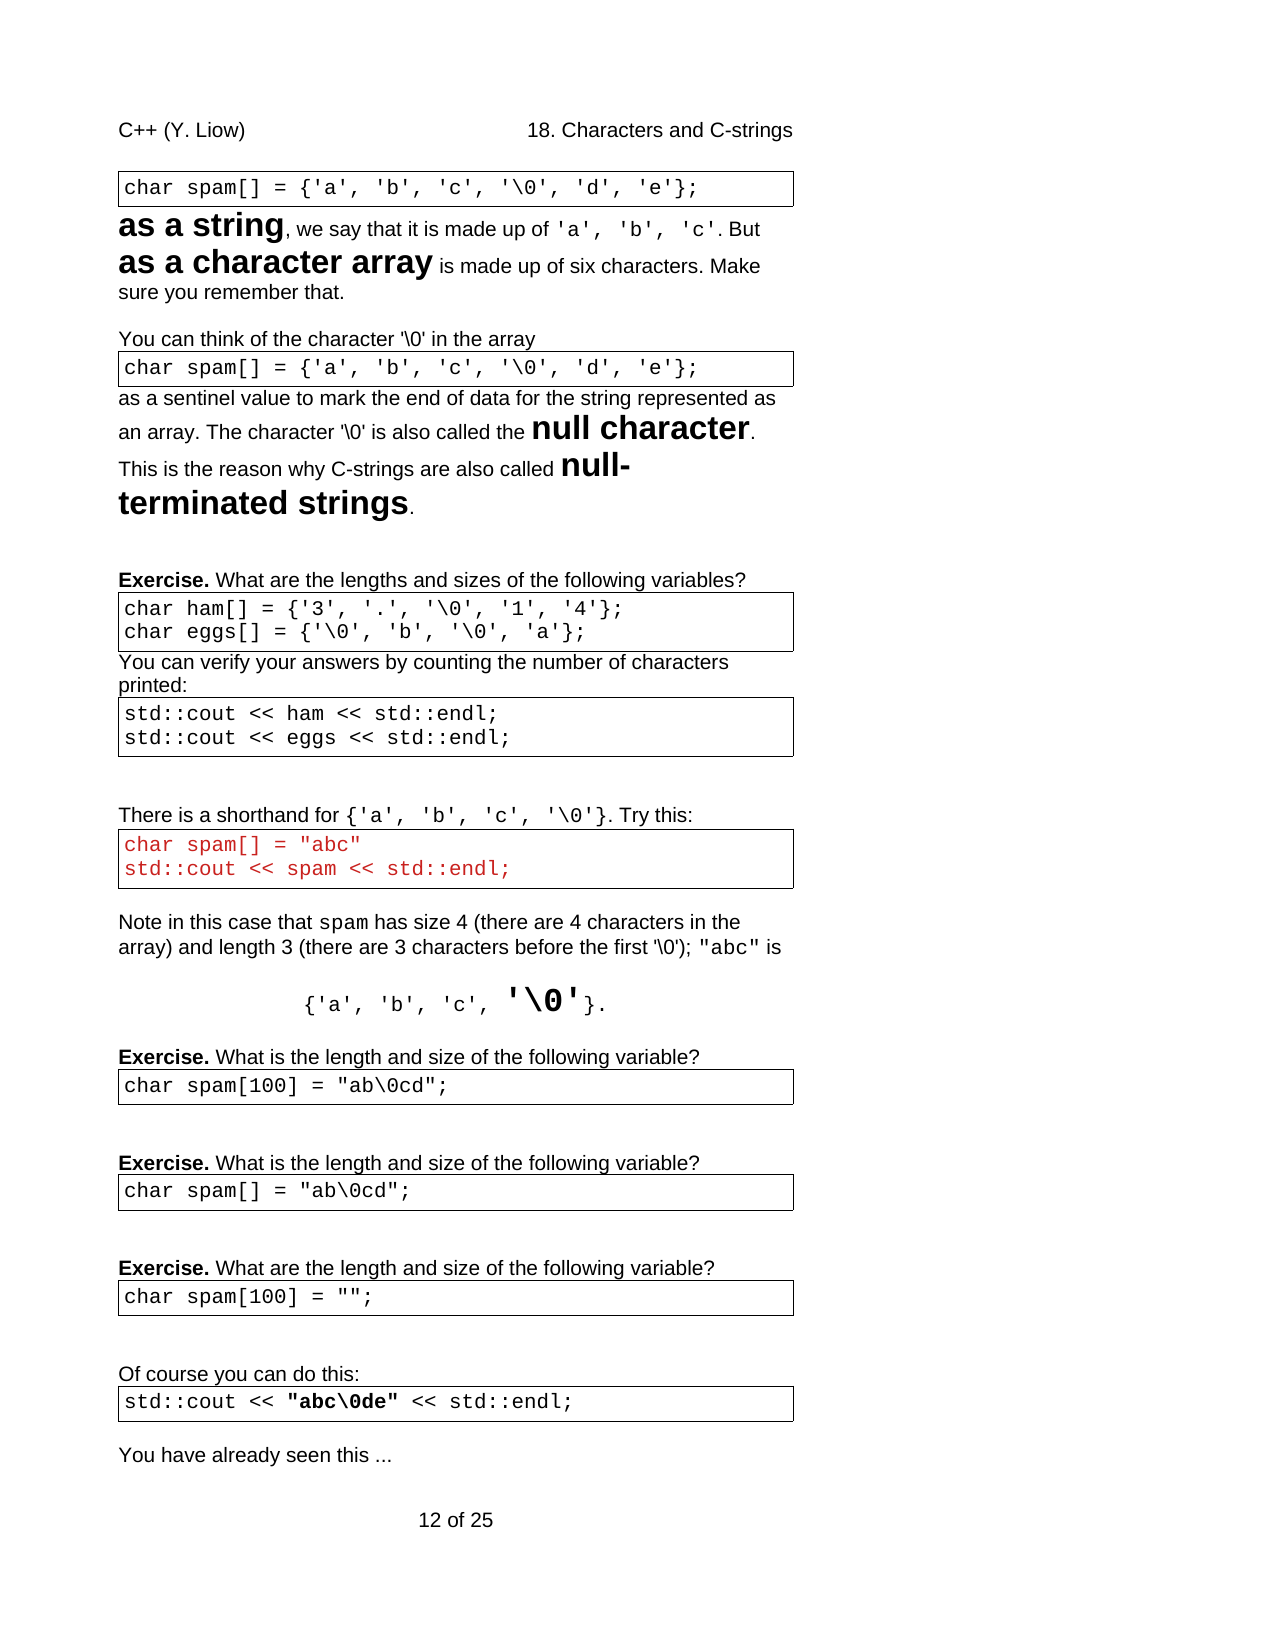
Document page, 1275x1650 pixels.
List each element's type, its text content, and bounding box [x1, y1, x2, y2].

text {'a', 'b', 'c', '\0'}. [118, 984, 793, 1022]
text Note in this case that spam has size 4 (there are 4 characters in the array) and length 3 (there are 3 characters before the first '\0'); "abc" is [118, 911, 793, 961]
text There is a shorthand for {'a', 'b', 'c', '\0'}. Try this: [118, 803, 793, 828]
text Exercise. What is the length and size of the following variable? [118, 1046, 793, 1069]
text You can verify your answers by counting the number of characters printed: [118, 652, 793, 697]
table_header char spam[] = "ab\0cd"; [119, 1175, 793, 1209]
table_header char spam[] = "abc" std::cout << spam << std::endl; [119, 830, 793, 887]
text as a sentinel value to mark the end of data for the string represented as an array. The character '\0' is also called the null character. This is the reason why C-strings are also called null-terminated strings. [118, 387, 793, 521]
table_header std::cout << ham << std::endl; std::cout << eggs << std::endl; [119, 698, 793, 756]
table_header char ham[] = {'3', '.', '\0', '1', '4'}; char eggs[] = {'\0', 'b', '\0', 'a'}; [119, 593, 793, 651]
text as a string, we say that it is made up of 'a', 'b', 'c'. But as a character array is made up of six characters. Make sure you remember that. [118, 207, 793, 304]
table_header char spam[100] = ""; [119, 1281, 793, 1315]
table_header char spam[] = {'a', 'b', 'c', '\0', 'd', 'e'}; [119, 172, 793, 206]
text Exercise. What are the length and size of the following variable? [118, 1257, 793, 1280]
table_header std::cout << "abc\0de" << std::endl; [119, 1387, 793, 1421]
text Exercise. What are the lengths and sizes of the following variables? [118, 568, 793, 592]
text You can think of the character '\0' in the array [118, 328, 793, 351]
table_header char spam[] = {'a', 'b', 'c', '\0', 'd', 'e'}; [119, 352, 793, 386]
text Of course you can do this: [118, 1362, 793, 1386]
text Exercise. What is the length and size of the following variable? [118, 1151, 793, 1174]
table_header char spam[100] = "ab\0cd"; [119, 1070, 793, 1104]
text You have already seen this ... [118, 1444, 793, 1467]
